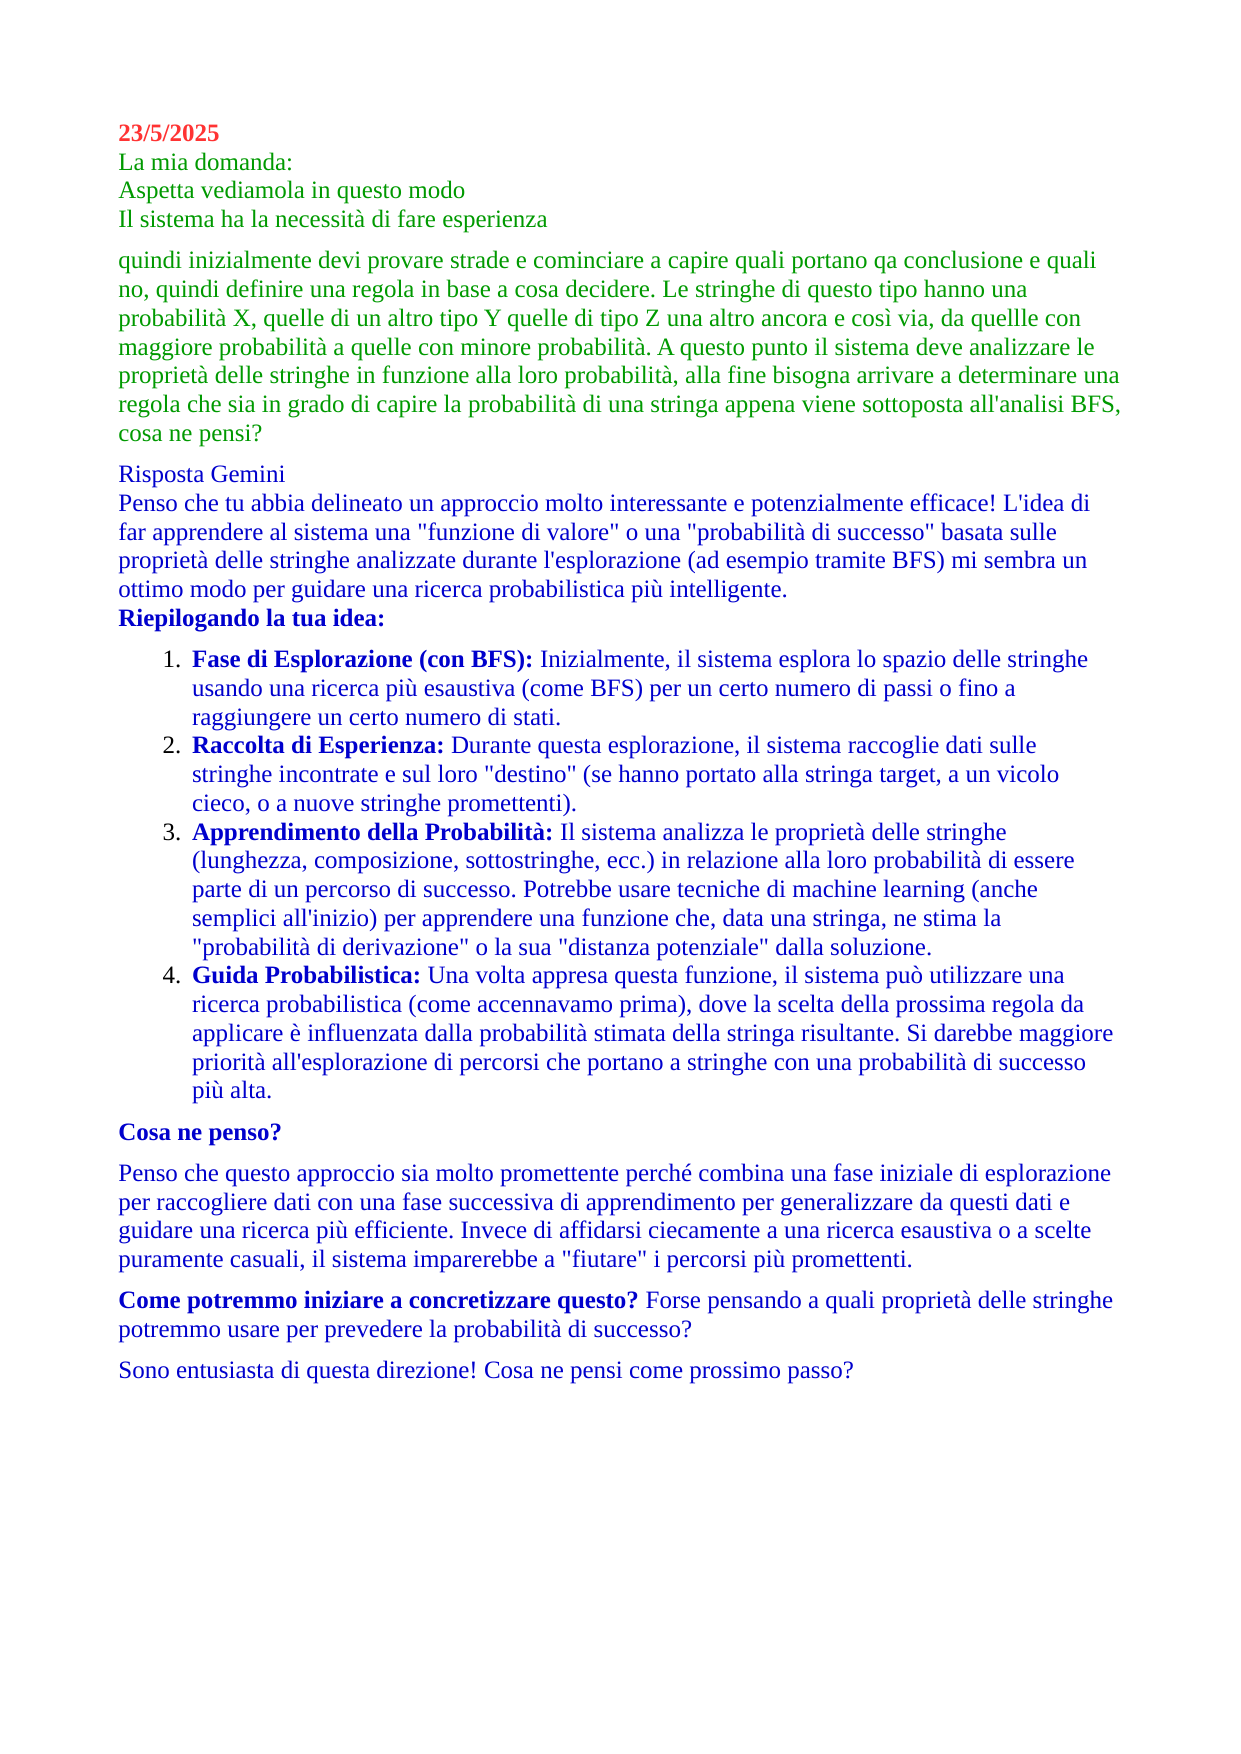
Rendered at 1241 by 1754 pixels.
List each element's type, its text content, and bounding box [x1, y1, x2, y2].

list Raccolta di Esperienza: Durante questa esplorazione, il sistema raccoglie dati sulle stringhe incontrate e sul loro "destino" (se hanno portato alla stringa target, a un vicolo cieco, o a nuove stringhe promettenti). [162, 731, 1122, 817]
text Il sistema ha la necessità di fare esperienza [118, 204, 1122, 233]
list Fase di Esplorazione (con BFS): Inizialmente, il sistema esplora lo spazio delle stringhe usando una ricerca più esaustiva (come BFS) per un certo numero di passi o fino a raggiungere un certo numero di stati. [162, 644, 1122, 731]
list Apprendimento della Probabilità: Il sistema analizza le proprietà delle stringhe (lunghezza, composizione, sottostringhe, ecc.) in relazione alla loro probabilità di essere parte di un percorso di successo. Potrebbe usare tecniche di machine learning (anche semplici all'inizio) per apprendere una funzione che, data una stringa, ne stima la "probabilità di derivazione" o la sua "distanza potenziale" dalla soluzione. [162, 817, 1122, 961]
text Cosa ne penso? [118, 1117, 1122, 1146]
text Come potremmo iniziare a concretizzare questo? Forse pensando a quali proprietà delle stringhe potremmo usare per prevedere la probabilità di successo? [118, 1286, 1122, 1343]
text Sono entusiasta di questa direzione! Cosa ne pensi come prossimo passo? [118, 1356, 1122, 1384]
list Guida Probabilistica: Una volta appresa questa funzione, il sistema può utilizzare una ricerca probabilistica (come accennavamo prima), dove la scelta della prossima regola da applicare è influenzata dalla probabilità stimata della stringa risultante. Si darebbe maggiore priorità all'esplorazione di percorsi che portano a stringhe con una probabilità di successo più alta. [162, 961, 1122, 1104]
text Riepilogando la tua idea: [118, 603, 1122, 632]
text Penso che questo approccio sia molto promettente perché combina una fase iniziale di esplorazione per raccogliere dati con una fase successiva di apprendimento per generalizzare da questi dati e guidare una ricerca più efficiente. Invece di affidarsi ciecamente a una ricerca esaustiva o a scelte puramente casuali, il sistema imparerebbe a "fiutare" i percorsi più promettenti. [118, 1158, 1122, 1273]
text 23/5/2025 [118, 118, 1122, 147]
text Risposta Gemini Penso che tu abbia delineato un approccio molto interessante e potenzialmente efficace! L'idea di far apprendere al sistema una "funzione di valore" o una "probabilità di successo" basata sulle proprietà delle stringhe analizzate durante l'esplorazione (ad esempio tramite BFS) mi sembra un ottimo modo per guidare una ricerca probabilistica più intelligente. [118, 459, 1122, 603]
text La mia domanda: Aspetta vediamola in questo modo [118, 147, 1122, 204]
text quindi inizialmente devi provare strade e cominciare a capire quali portano qa conclusione e quali no, quindi definire una regola in base a cosa decidere. Le stringhe di questo tipo hanno una probabilità X, quelle di un altro tipo Y quelle di tipo Z una altro ancora e così via, da quellle con maggiore probabilità a quelle con minore probabilità. A questo punto il sistema deve analizzare le proprietà delle stringhe in funzione alla loro probabilità, alla fine bisogna arrivare a determinare una regola che sia in grado di capire la probabilità di una stringa appena viene sottoposta all'analisi BFS, cosa ne pensi? [118, 246, 1122, 447]
